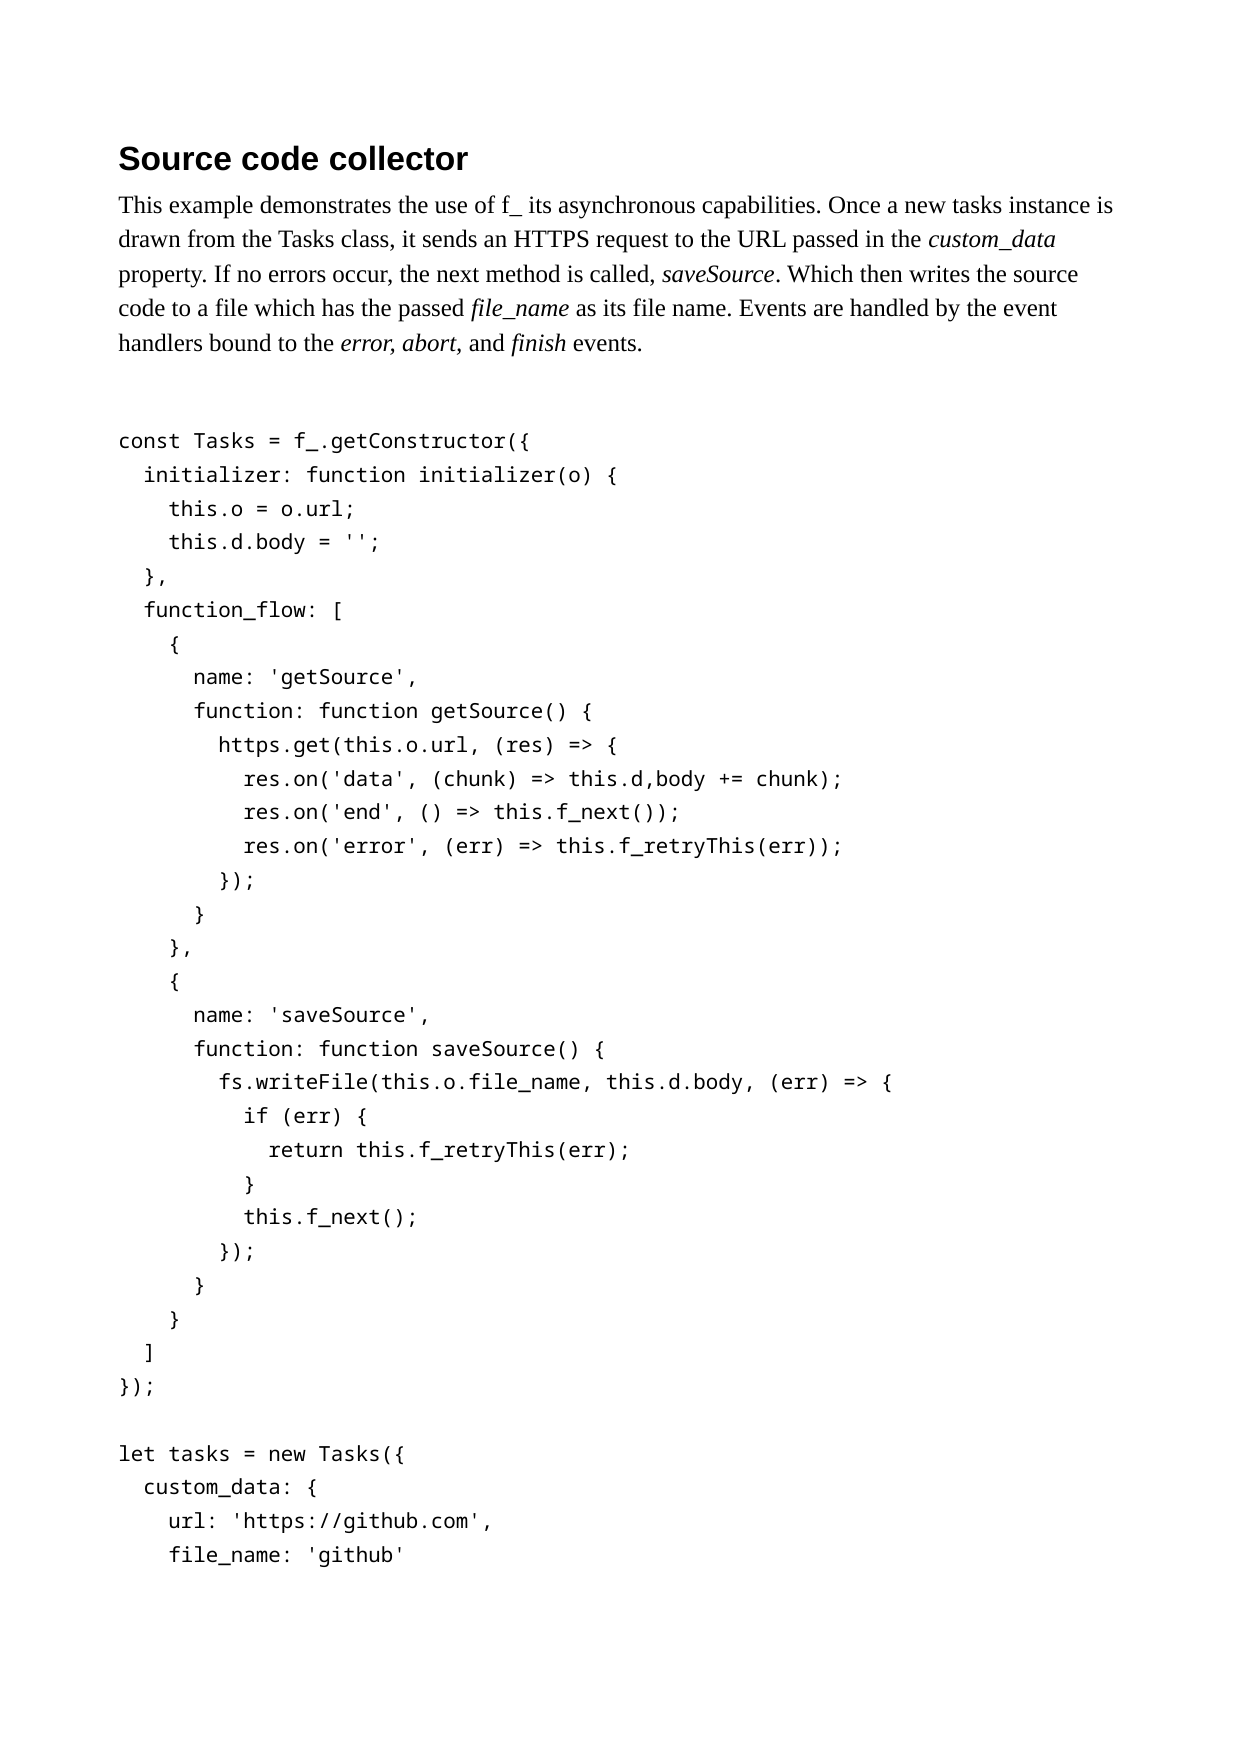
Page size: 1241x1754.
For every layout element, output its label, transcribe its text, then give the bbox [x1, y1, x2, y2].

text } [118, 1304, 1122, 1332]
text function: function saveSource() { [118, 1034, 1122, 1062]
text } [118, 899, 1122, 927]
text fs.writeFile(this.o.file_name, this.d.body, (err) => { [118, 1067, 1122, 1096]
text file_name: 'github' [118, 1540, 1122, 1568]
text function_flow: [ [118, 595, 1122, 623]
text ] [118, 1337, 1122, 1366]
text url: 'https://github.com', [118, 1506, 1122, 1534]
text } [118, 1270, 1122, 1298]
text name: 'getSource', [118, 662, 1122, 691]
text This example demonstrates the use of f_ its asynchronous capabilities. Once a new tasks instance is drawn from the Tasks class, it sends an HTTPS request to the URL passed in the custom_data property. If no errors occur, the next method is called, saveSource. Which then writes the source code to a file which has the passed file_name as its file name. Events are handled by the event handlers bound to the error, abort, and finish events. [118, 190, 1122, 357]
text }); [118, 1371, 1122, 1399]
text this.d.body = ''; [118, 527, 1122, 556]
text this.f_next(); [118, 1202, 1122, 1231]
text }, [118, 932, 1122, 961]
text name: 'saveSource', [118, 1000, 1122, 1028]
text if (err) { [118, 1101, 1122, 1129]
text return this.f_retryThis(err); [118, 1135, 1122, 1163]
text let tasks = new Tasks({ [118, 1439, 1122, 1467]
text { [118, 966, 1122, 994]
text res.on('error', (err) => this.f_retryThis(err)); [118, 831, 1122, 859]
text res.on('end', () => this.f_next()); [118, 797, 1122, 826]
text }); [118, 865, 1122, 893]
text function: function getSource() { [118, 696, 1122, 724]
text }, [118, 561, 1122, 589]
text res.on('data', (chunk) => this.d,body += chunk); [118, 764, 1122, 792]
text custom_data: { [118, 1472, 1122, 1501]
text } [118, 1169, 1122, 1197]
text this.o = o.url; [118, 494, 1122, 522]
subtitle Source code collector [118, 139, 1122, 178]
text initializer: function initializer(o) { [118, 460, 1122, 488]
text }); [118, 1236, 1122, 1264]
text { [118, 629, 1122, 657]
text https.get(this.o.url, (res) => { [118, 730, 1122, 758]
text const Tasks = f_.getConstructor({ [118, 426, 1122, 454]
